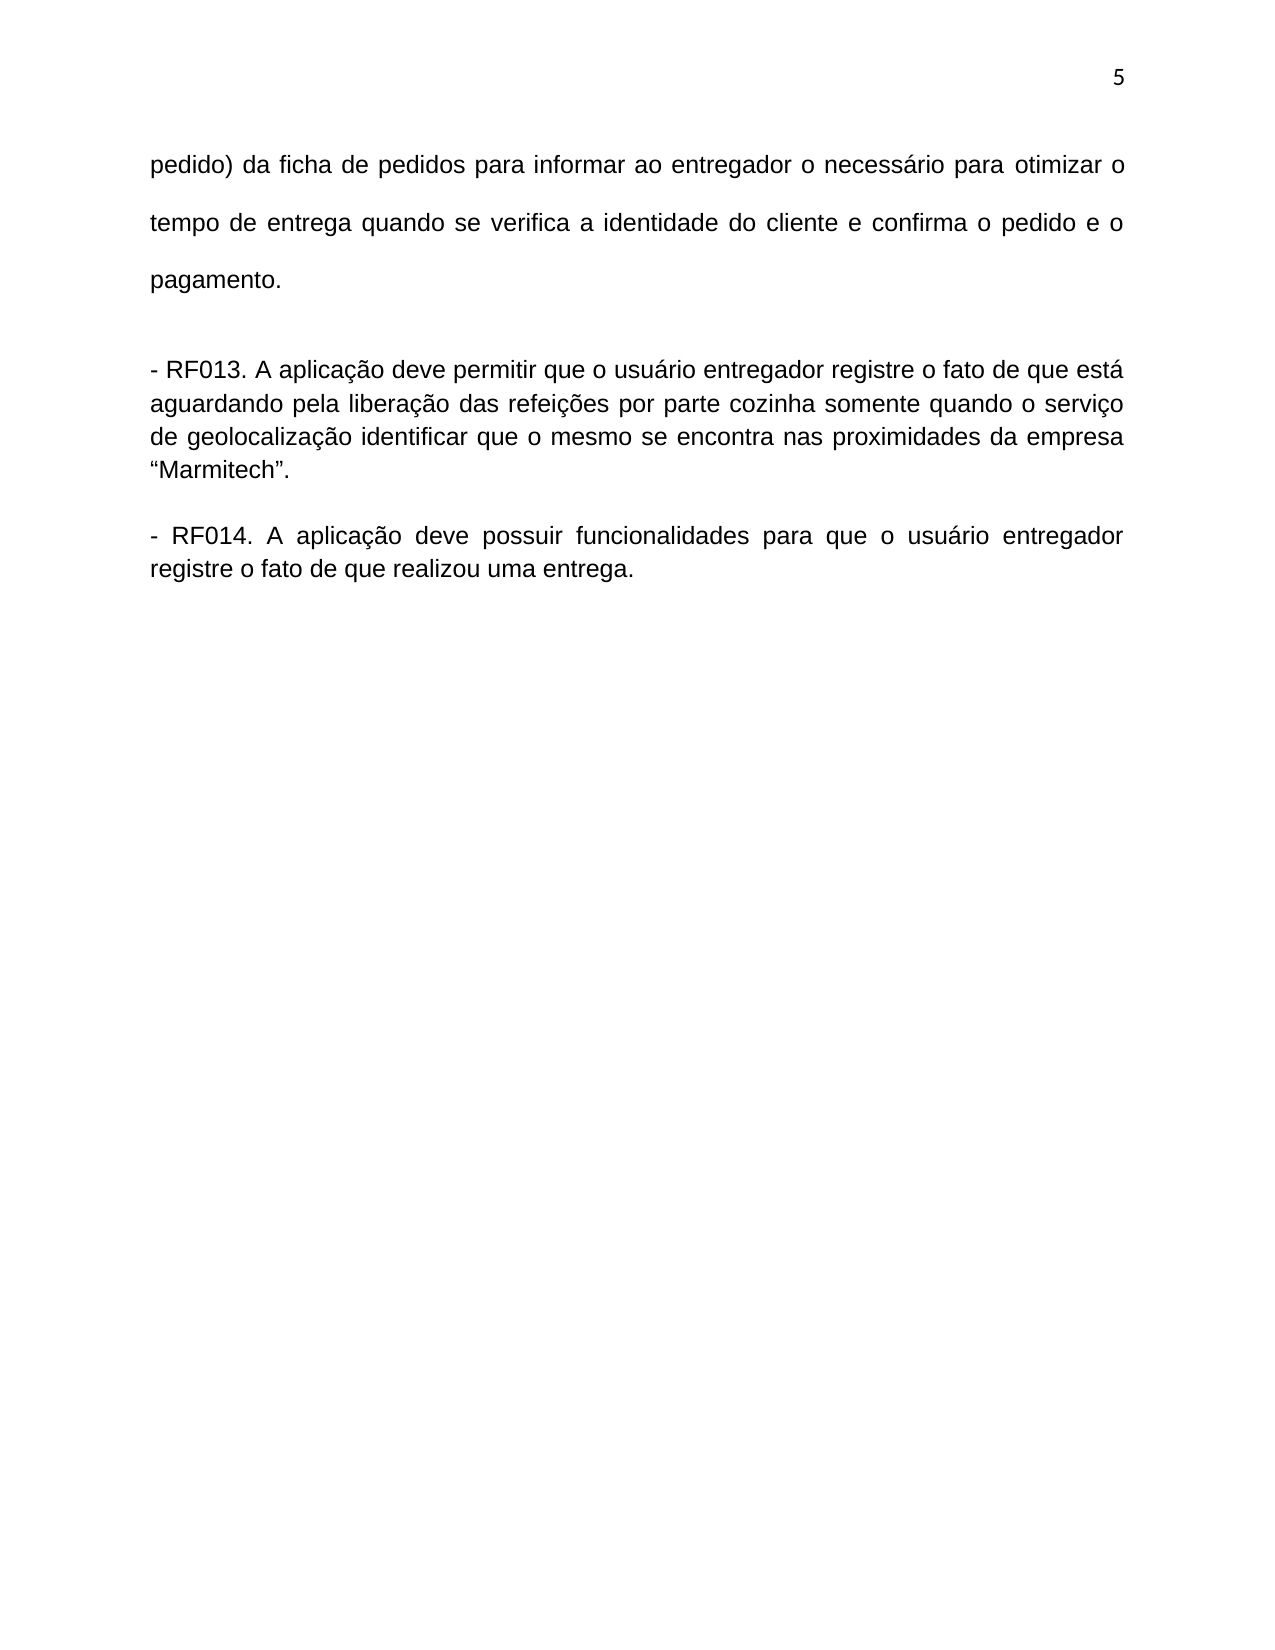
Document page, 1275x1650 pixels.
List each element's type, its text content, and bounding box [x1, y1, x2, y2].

text - RF014. A aplicação deve possuir funcionalidades para que o usuário entregador registre o fato de que realizou uma entrega. [150, 521, 1125, 582]
text pedido) da ficha de pedidos para informar ao entregador o necessário para otimizar o tempo de entrega quando se verifica a identidade do cliente e confirma o pedido e o pagamento. [150, 150, 1125, 294]
text - RF013. A aplicação deve permitir que o usuário entregador registre o fato de que está aguardando pela liberação das refeições por parte cozinha somente quando o serviço de geolocalização identificar que o mesmo se encontra nas proximidades da empresa “Marmitech”. [150, 356, 1125, 483]
